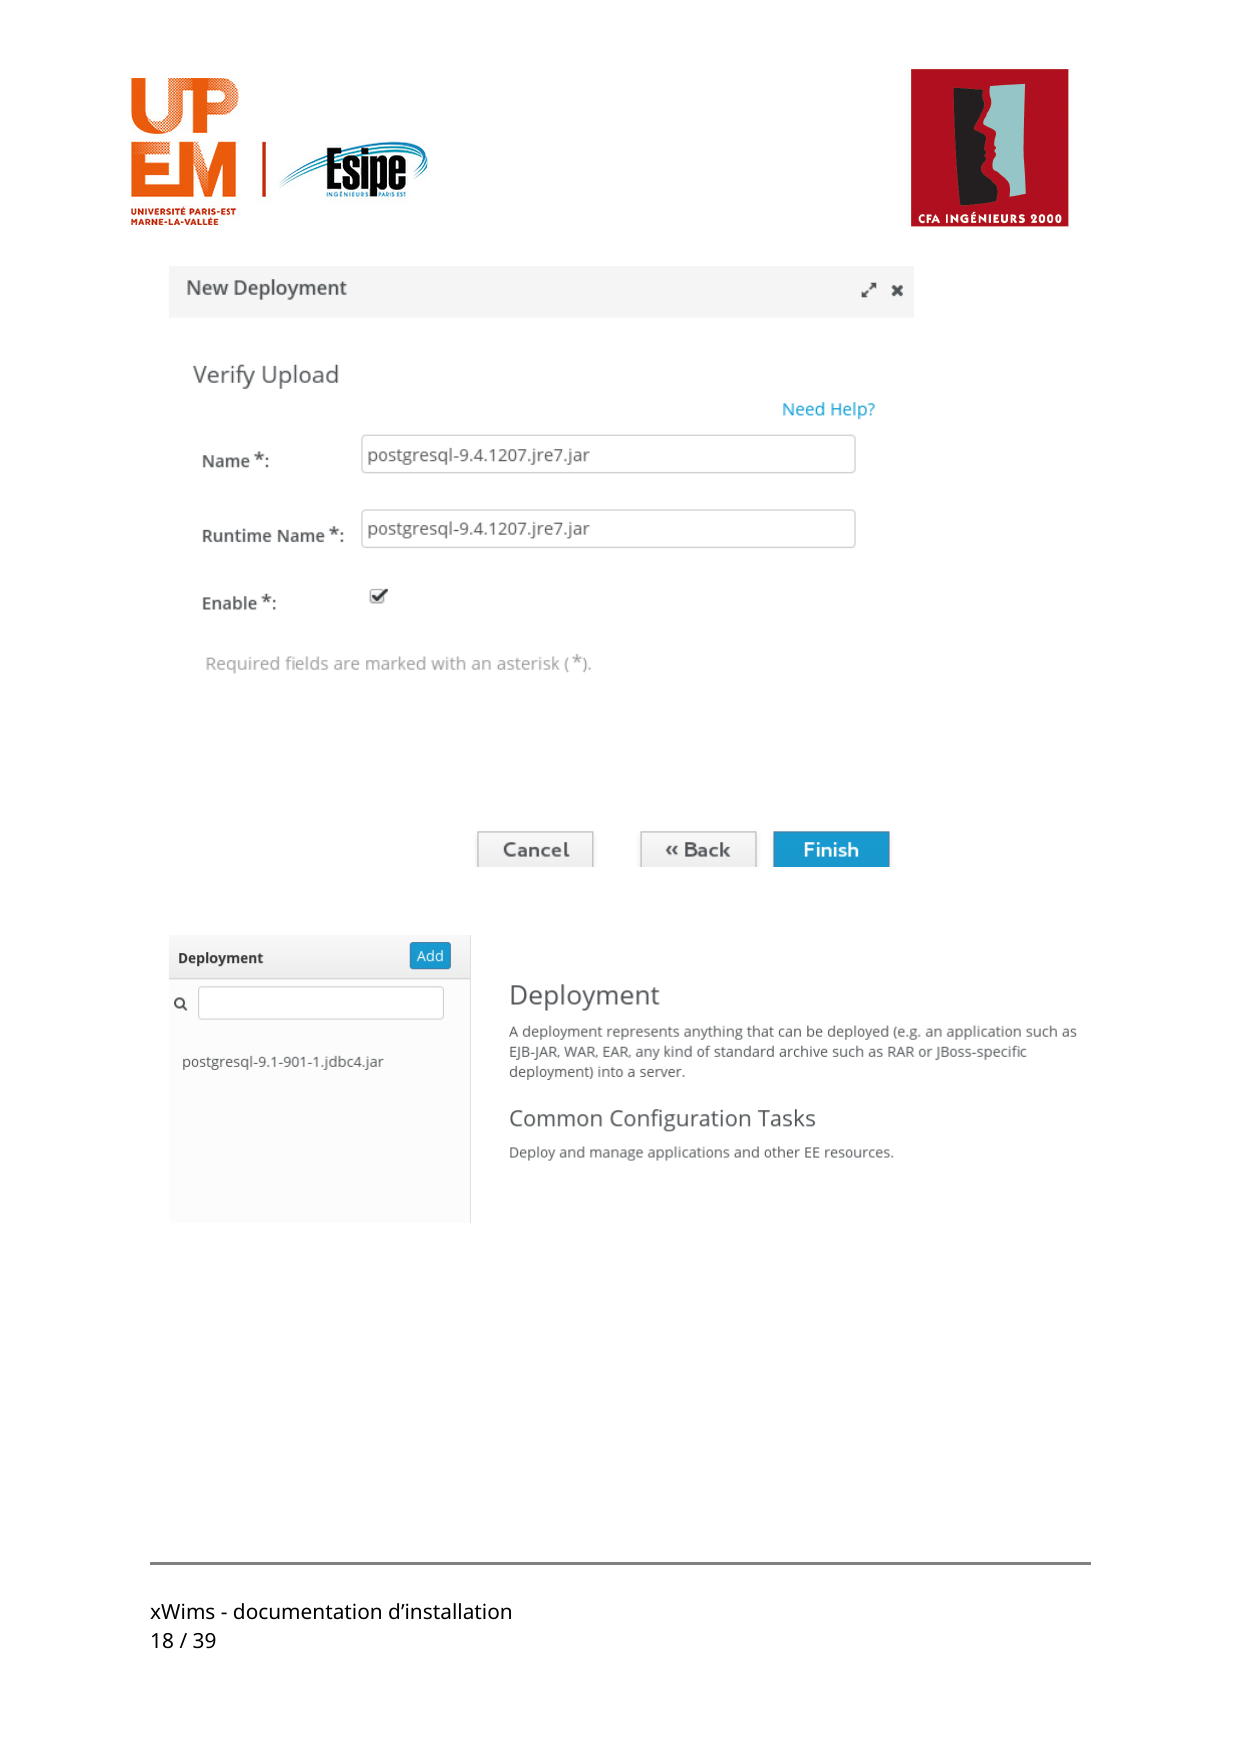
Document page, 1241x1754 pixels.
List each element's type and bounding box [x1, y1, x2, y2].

picture [131, 78, 428, 225]
picture [168, 935, 1109, 1223]
picture [907, 66, 1072, 230]
picture [168, 266, 914, 867]
